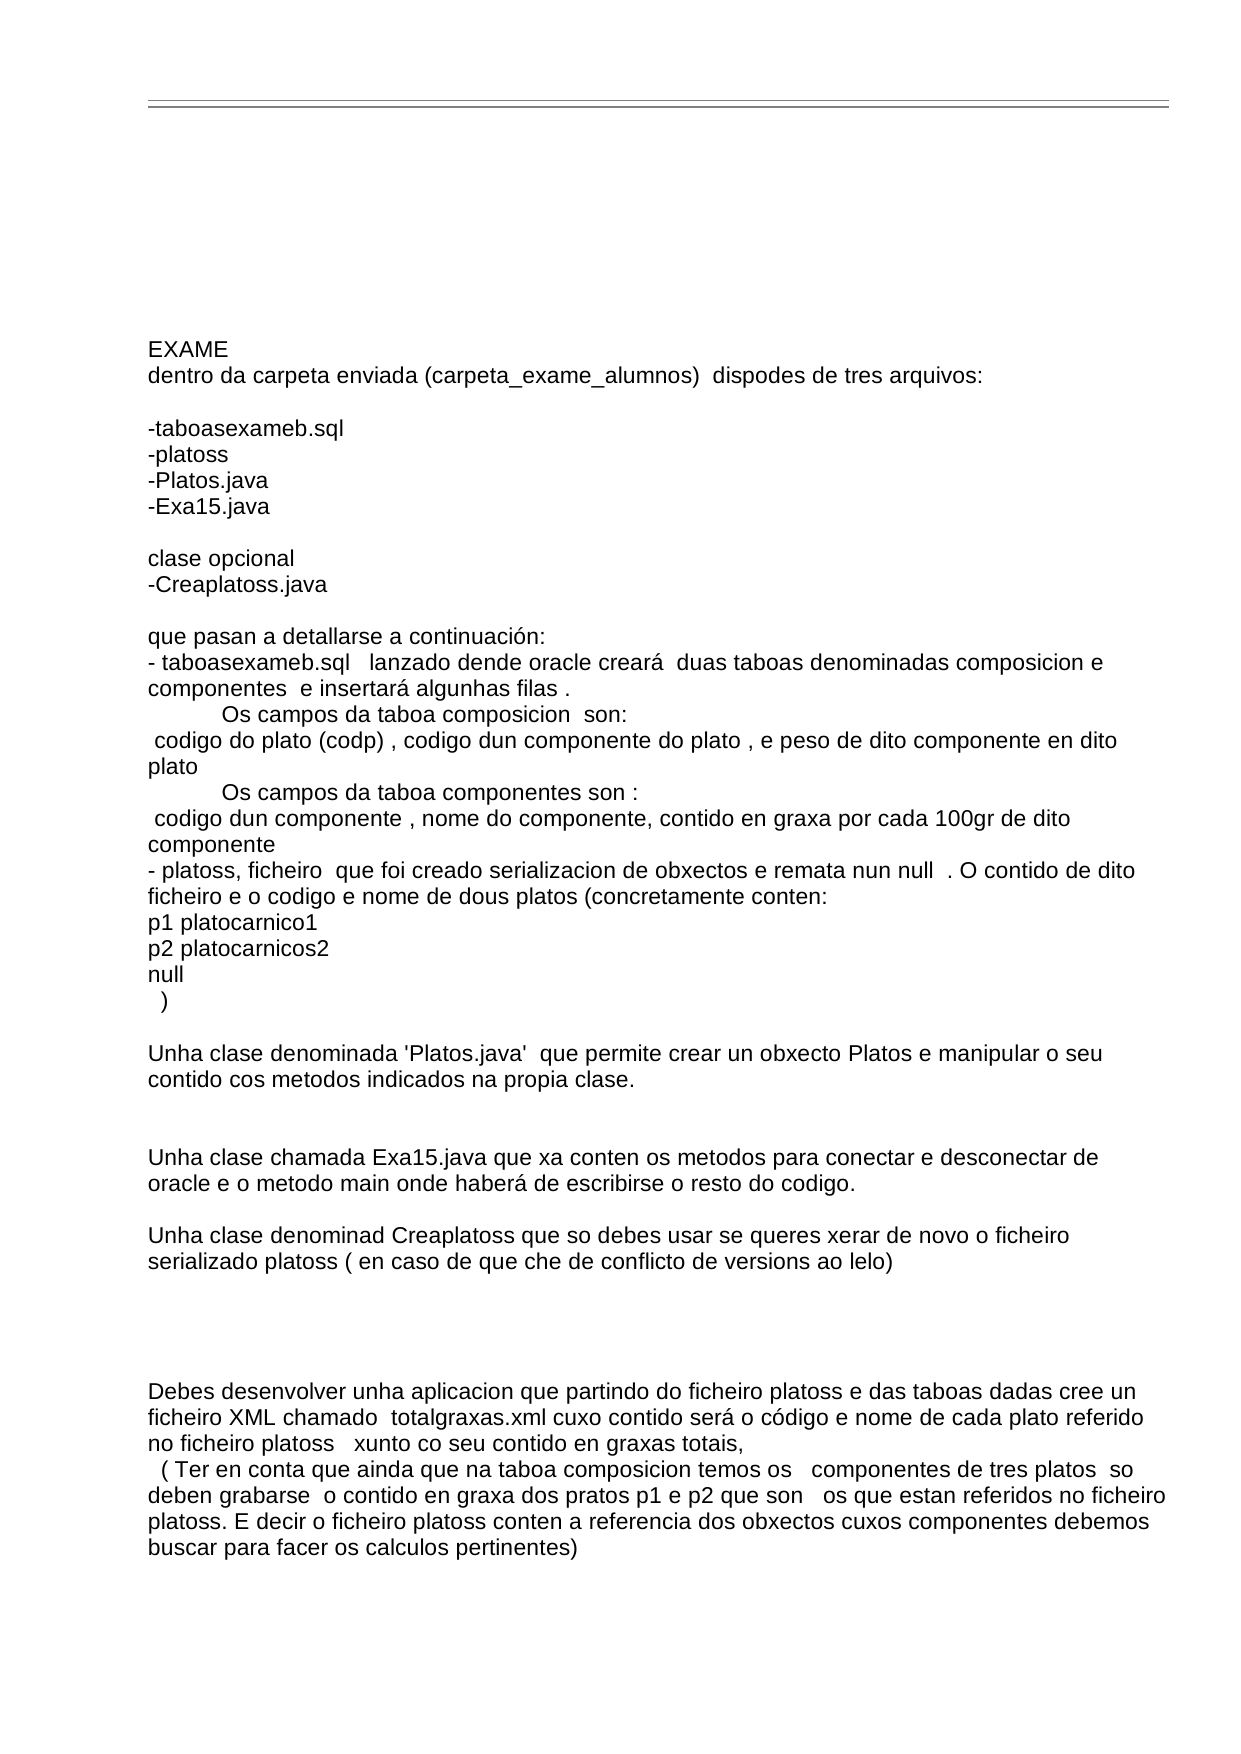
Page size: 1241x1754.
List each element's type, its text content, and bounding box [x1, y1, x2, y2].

text Unha clase denominada 'Platos.java' que permite crear un obxecto Platos e manipular o seu contido cos metodos indicados na propia clase. [148, 1040, 1169, 1092]
text null [148, 962, 1169, 988]
text dentro da carpeta enviada (carpeta_exame_alumnos) dispodes de tres arquivos: [148, 363, 1169, 389]
text p1 platocarnico1 [148, 910, 1169, 936]
text codigo dun componente , nome do componente, contido en graxa por cada 100gr de dito componente [148, 806, 1169, 858]
text que pasan a detallarse a continuación: [148, 623, 1169, 649]
text ) [148, 988, 1169, 1014]
text -Creaplatoss.java [148, 571, 1169, 597]
text - platoss, ficheiro que foi creado serializacion de obxectos e remata nun null . O contido de dito ficheiro e o codigo e nome de dous platos (concretamente conten: [148, 858, 1169, 910]
text codigo do plato (codp) , codigo dun componente do plato , e peso de dito componente en dito plato [148, 727, 1169, 779]
text -Exa15.java [148, 493, 1169, 519]
text -taboasexameb.sql [148, 415, 1169, 441]
text Unha clase denominad Creaplatoss que so debes usar se queres xerar de novo o ficheiro serializado platoss ( en caso de que che de conflicto de versions ao lelo) [148, 1222, 1169, 1274]
text -platoss [148, 441, 1169, 467]
text p2 platocarnicos2 [148, 936, 1169, 962]
text - taboasexameb.sql lanzado dende oracle creará duas taboas denominadas composicion e componentes e insertará algunhas filas . [148, 649, 1169, 701]
text -Platos.java [148, 467, 1169, 493]
text ( Ter en conta que ainda que na taboa composicion temos os componentes de tres platos so deben grabarse o contido en graxa dos pratos p1 e p2 que son os que estan referidos no ficheiro platoss. E decir o ficheiro platoss conten a referencia dos obxectos cuxos componentes debemos buscar para facer os calculos pertinentes) [148, 1457, 1169, 1561]
text Unha clase chamada Exa15.java que xa conten os metodos para conectar e desconectar de oracle e o metodo main onde haberá de escribirse o resto do codigo. [148, 1144, 1169, 1196]
text Os campos da taboa componentes son : [148, 779, 1169, 806]
text Os campos da taboa composicion son: [148, 701, 1169, 727]
text clase opcional [148, 545, 1169, 571]
text EXAME [148, 337, 1169, 363]
text Debes desenvolver unha aplicacion que partindo do ficheiro platoss e das taboas dadas cree un ficheiro XML chamado totalgraxas.xml cuxo contido será o código e nome de cada plato referido no ficheiro platoss xunto co seu contido en graxas totais, [148, 1378, 1169, 1457]
